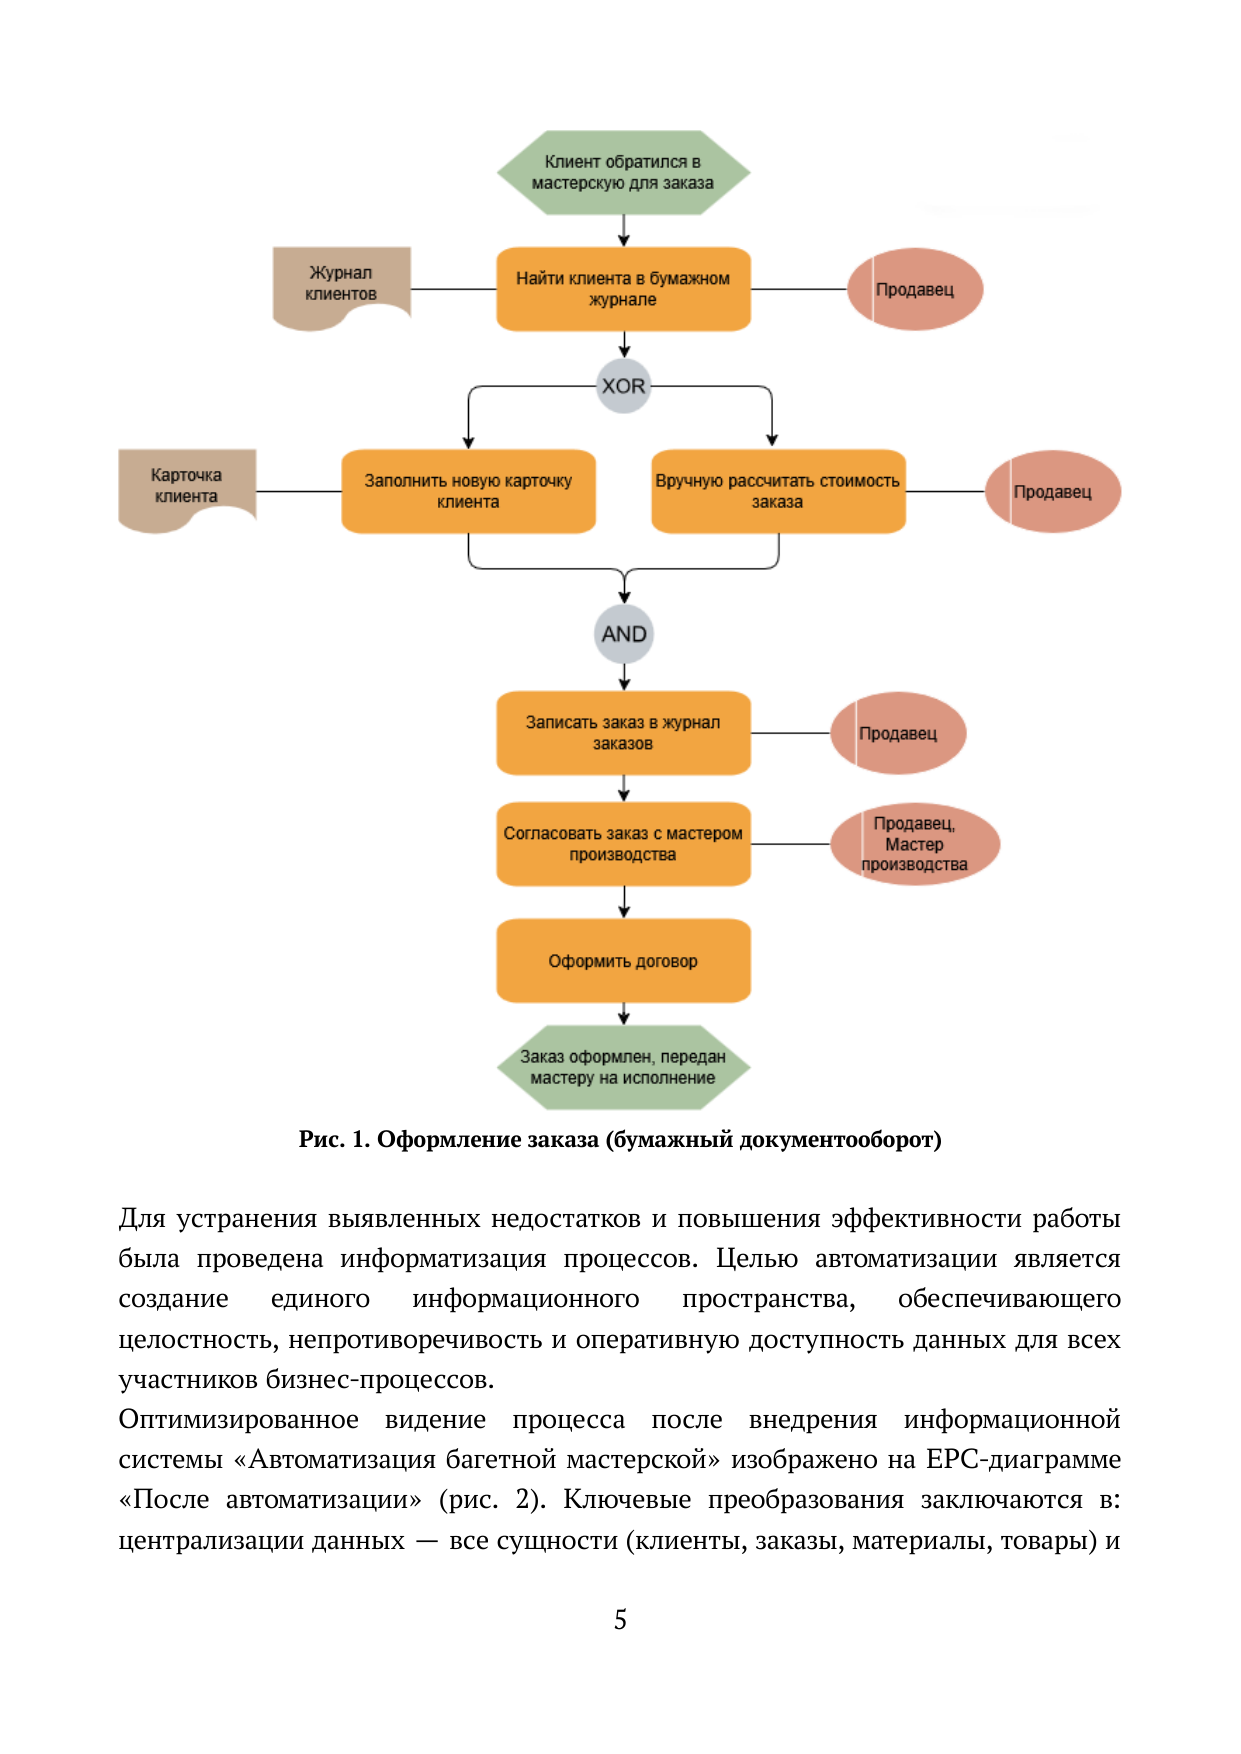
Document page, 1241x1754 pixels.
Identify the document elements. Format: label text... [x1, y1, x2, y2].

text Для устранения выявленных недостатков и повышения эффективности работы была проведена информатизация процессов. Целью автоматизации является создание единого информационного пространства, обеспечивающего целостность, непротиворечивость и оперативную доступность данных для всех участников бизнес-процессов. [118, 1200, 1122, 1394]
picture [118, 130, 1123, 1112]
text Рис. 1. Оформление заказа (бумажный документооборот) [118, 1112, 1122, 1153]
text Оптимизированное видение процесса после внедрения информационной системы «Автоматизация багетной мастерской» изображено на EPC-диаграмме «После автоматизации» (рис. 2). Ключевые преобразования заключаются в: централизации данных — все сущности (клиенты, заказы, материалы, товары) и [118, 1401, 1122, 1555]
